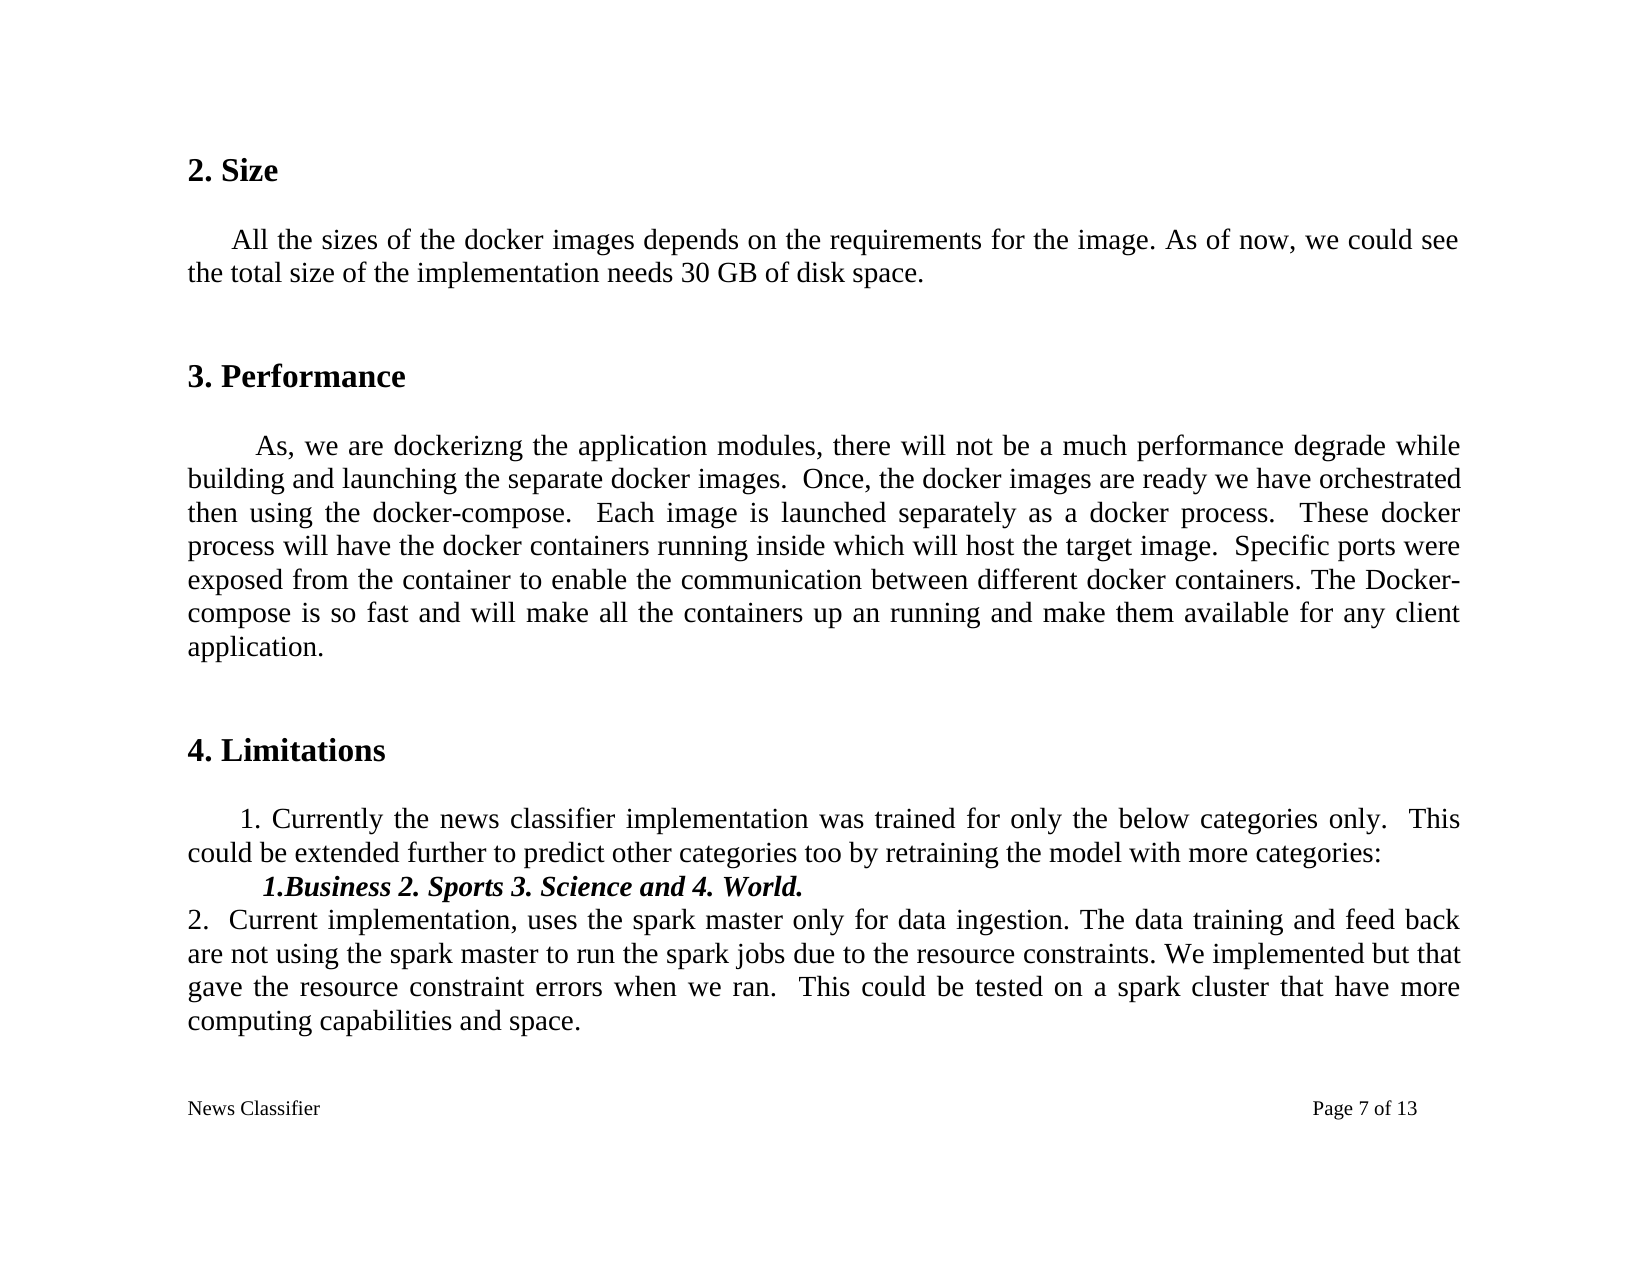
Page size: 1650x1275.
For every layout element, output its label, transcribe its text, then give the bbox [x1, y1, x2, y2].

text As, we are dockerizng the application modules, there will not be a much performance degrade while building and launching the separate docker images. Once, the docker images are ready we have orchestrated then using the docker-compose. Each image is launched separately as a docker process. These docker process will have the docker containers running inside which will host the target image. Specific ports were exposed from the container to enable the communication between different docker containers. The Docker-compose is so fast and will make all the containers up an running and make them available for any client application. [187, 428, 1462, 663]
text All the sizes of the docker images depends on the requirements for the image. As of now, we could see the total size of the implementation needs 30 GB of disk space. [187, 222, 1462, 289]
subtitle 3. Performance [187, 356, 1462, 394]
subtitle 2. Size [187, 150, 1462, 188]
text 2. Current implementation, uses the spark master only for data ingestion. The data training and feed back are not using the spark master to run the spark jobs due to the resource constraints. We implemented but that gave the resource constraint errors when we ran. This could be tested on a spark cluster that have more computing capabilities and space. [187, 902, 1462, 1036]
text 1. Currently the news classifier implementation was trained for only the below categories only. This could be extended further to predict other categories too by retraining the model with more categories: [187, 802, 1462, 869]
text 1.Business 2. Sports 3. Science and 4. World. [187, 869, 1462, 902]
subtitle 4. Limitations [187, 730, 1462, 768]
